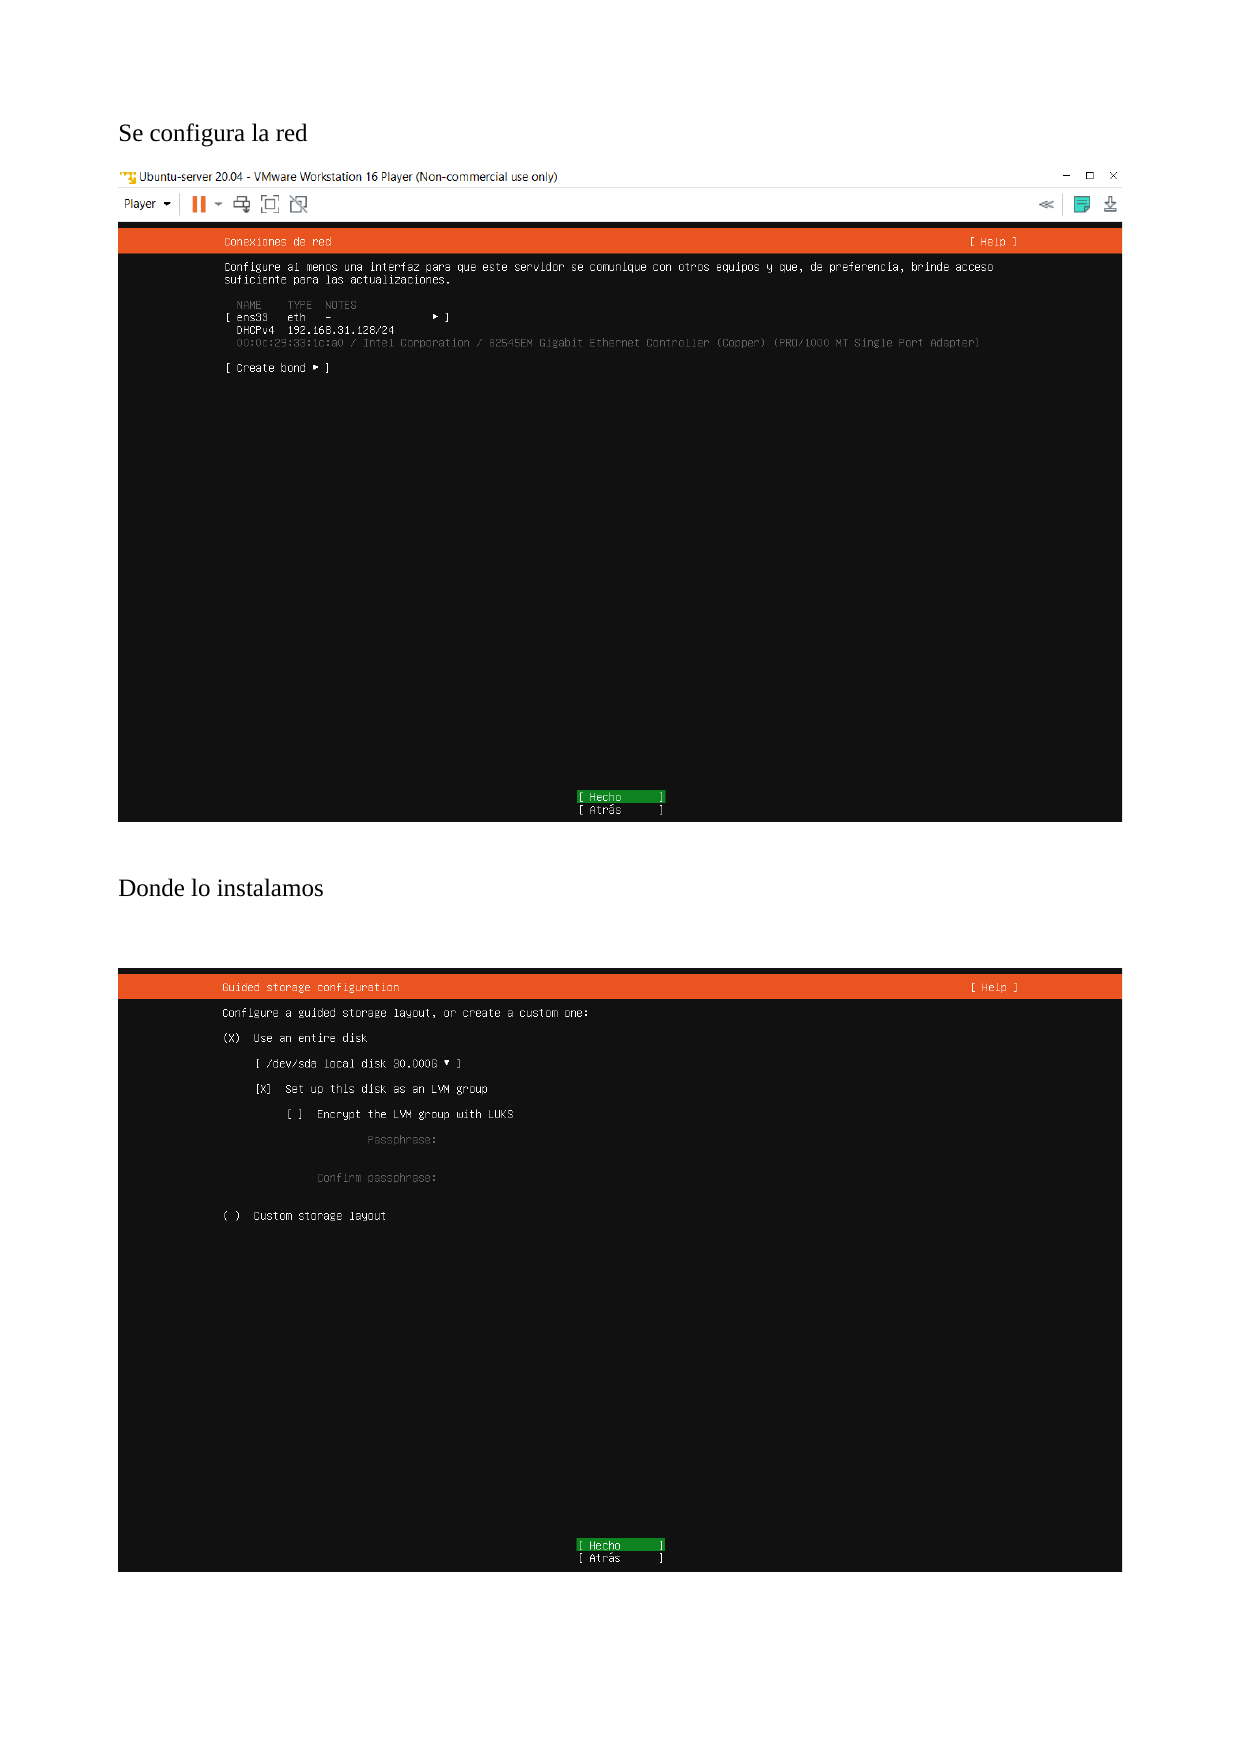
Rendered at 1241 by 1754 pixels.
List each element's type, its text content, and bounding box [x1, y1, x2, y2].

picture [118, 172, 1123, 822]
text Donde lo instalamos [118, 873, 1122, 902]
text Se configura la red [118, 118, 1122, 147]
picture [118, 968, 1123, 1572]
